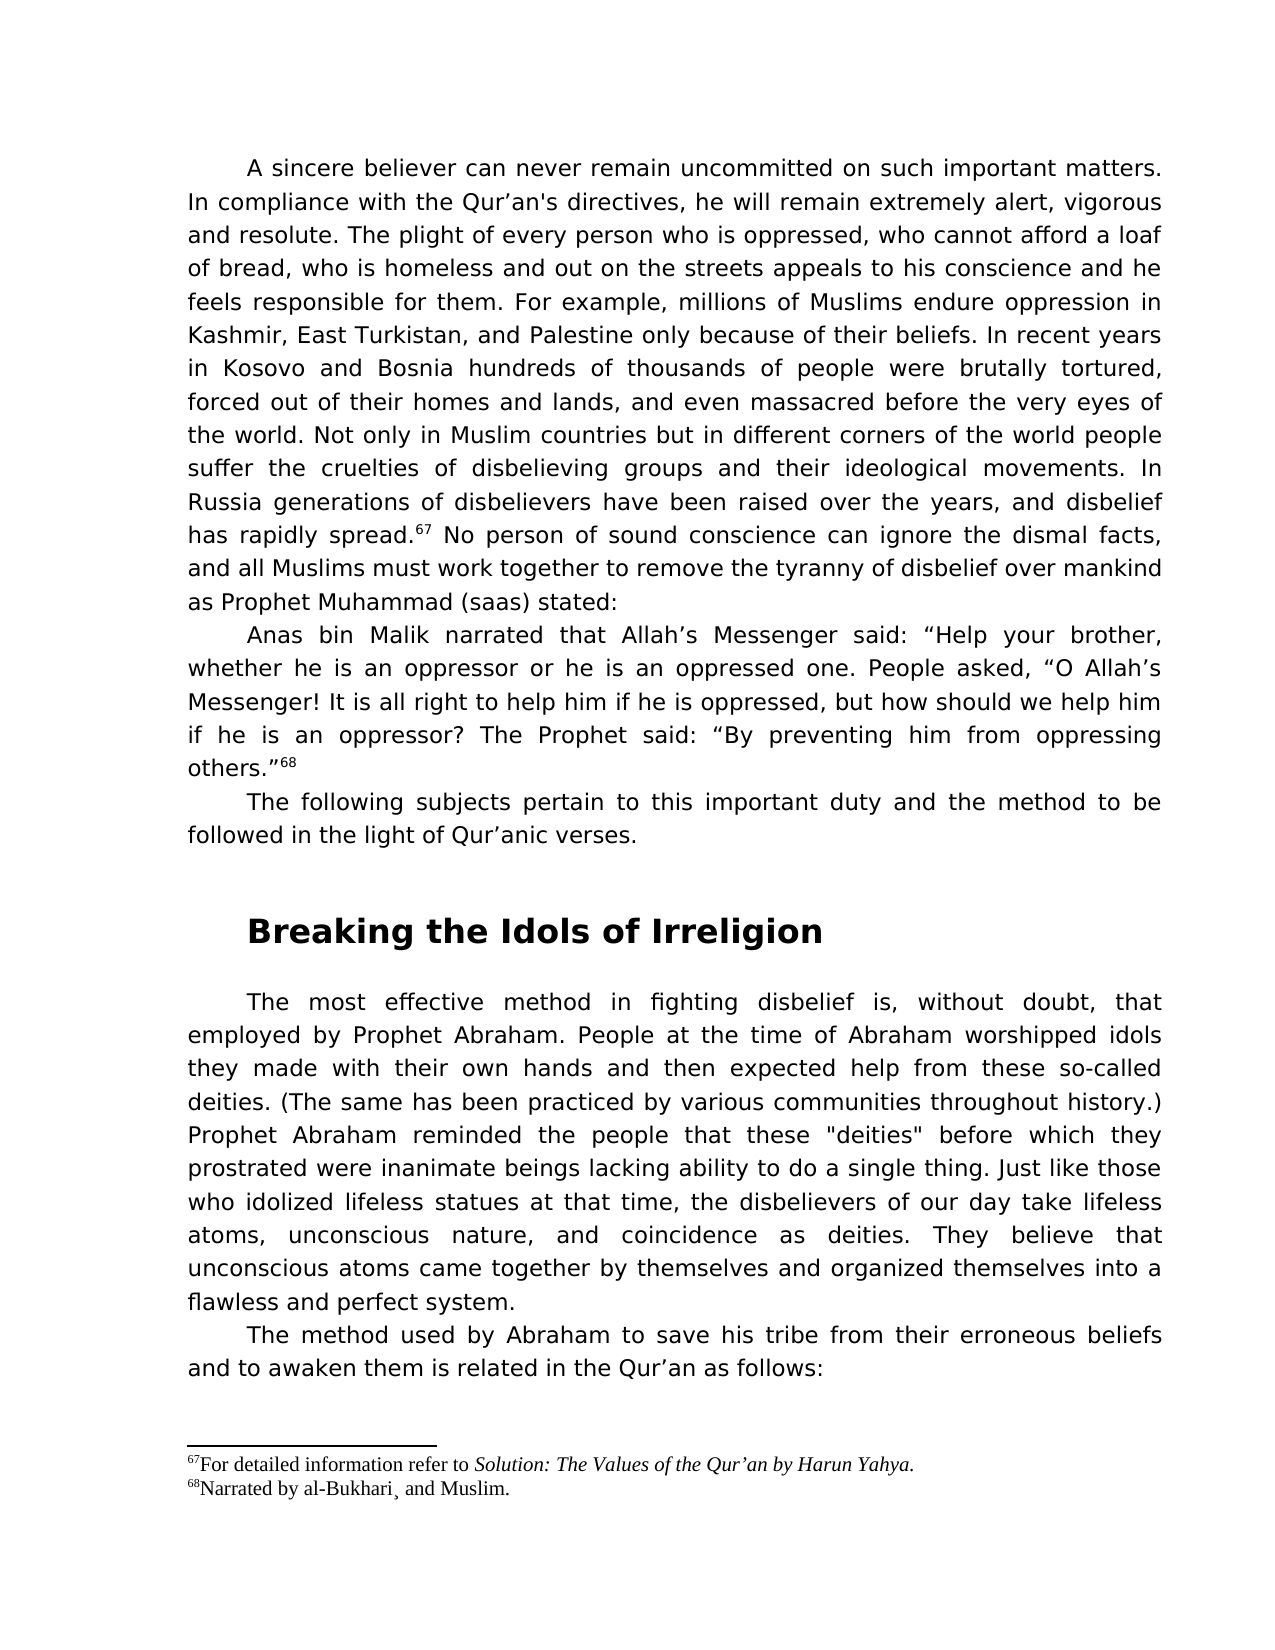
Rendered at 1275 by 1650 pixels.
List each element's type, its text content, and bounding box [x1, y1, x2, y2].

text The method used by Abraham to save his tribe from their erroneous beliefs and to awaken them is related in the Qur’an as follows: [187, 1317, 1163, 1383]
text For detailed information refer to Solution: The Values of the Qur’an by Harun Yahya. [187, 1452, 1181, 1476]
text The following subjects pertain to this important duty and the method to be followed in the light of Qur’anic verses. [187, 783, 1163, 850]
text Narrated by al-Bukhari¸ and Muslim. [187, 1476, 1181, 1500]
text A sincere believer can never remain uncommitted on such important matters. In compliance with the Qur’an's directives, he will remain extremely alert, vigorous and resolute. The plight of every person who is oppressed, who cannot afford a loaf of bread, who is homeless and out on the streets appeals to his conscience and he feels responsible for them. For example, millions of Muslims endure oppression in Kashmir, East Turkistan, and Palestine only because of their beliefs. In recent years in Kosovo and Bosnia hundreds of thousands of people were brutally tortured, forced out of their homes and lands, and even massacred before the very eyes of the world. Not only in Muslim countries but in different corners of the world people suffer the cruelties of disbelieving groups and their ideological movements. In Russia generations of disbelievers have been raised over the years, and disbelief has rapidly spread. No person of sound conscience can ignore the dismal facts, and all Muslims must work together to remove the tyranny of disbelief over mankind as Prophet Muhammad (saas) stated: [187, 150, 1163, 617]
text Anas bin Malik narrated that Allah’s Messenger said: “Help your brother, whether he is an oppressor or he is an oppressed one. People asked, “O Allah’s Messenger! It is all right to help him if he is oppressed, but how should we help him if he is an oppressor? The Prophet said: “By preventing him from oppressing others.” [187, 617, 1163, 783]
text Breaking the Idols of Irreligion [187, 917, 1163, 950]
text The most effective method in fighting disbelief is, without doubt, that employed by Prophet Abraham. People at the time of Abraham worshipped idols they made with their own hands and then expected help from these so-called deities. (The same has been practiced by various communities throughout history.) Prophet Abraham reminded the people that these "deities" before which they prostrated were inanimate beings lacking ability to do a single thing. Just like those who idolized lifeless statues at that time, the disbelievers of our day take lifeless atoms, unconscious nature, and coincidence as deities. They believe that unconscious atoms came together by themselves and organized themselves into a flawless and perfect system. [187, 983, 1163, 1317]
